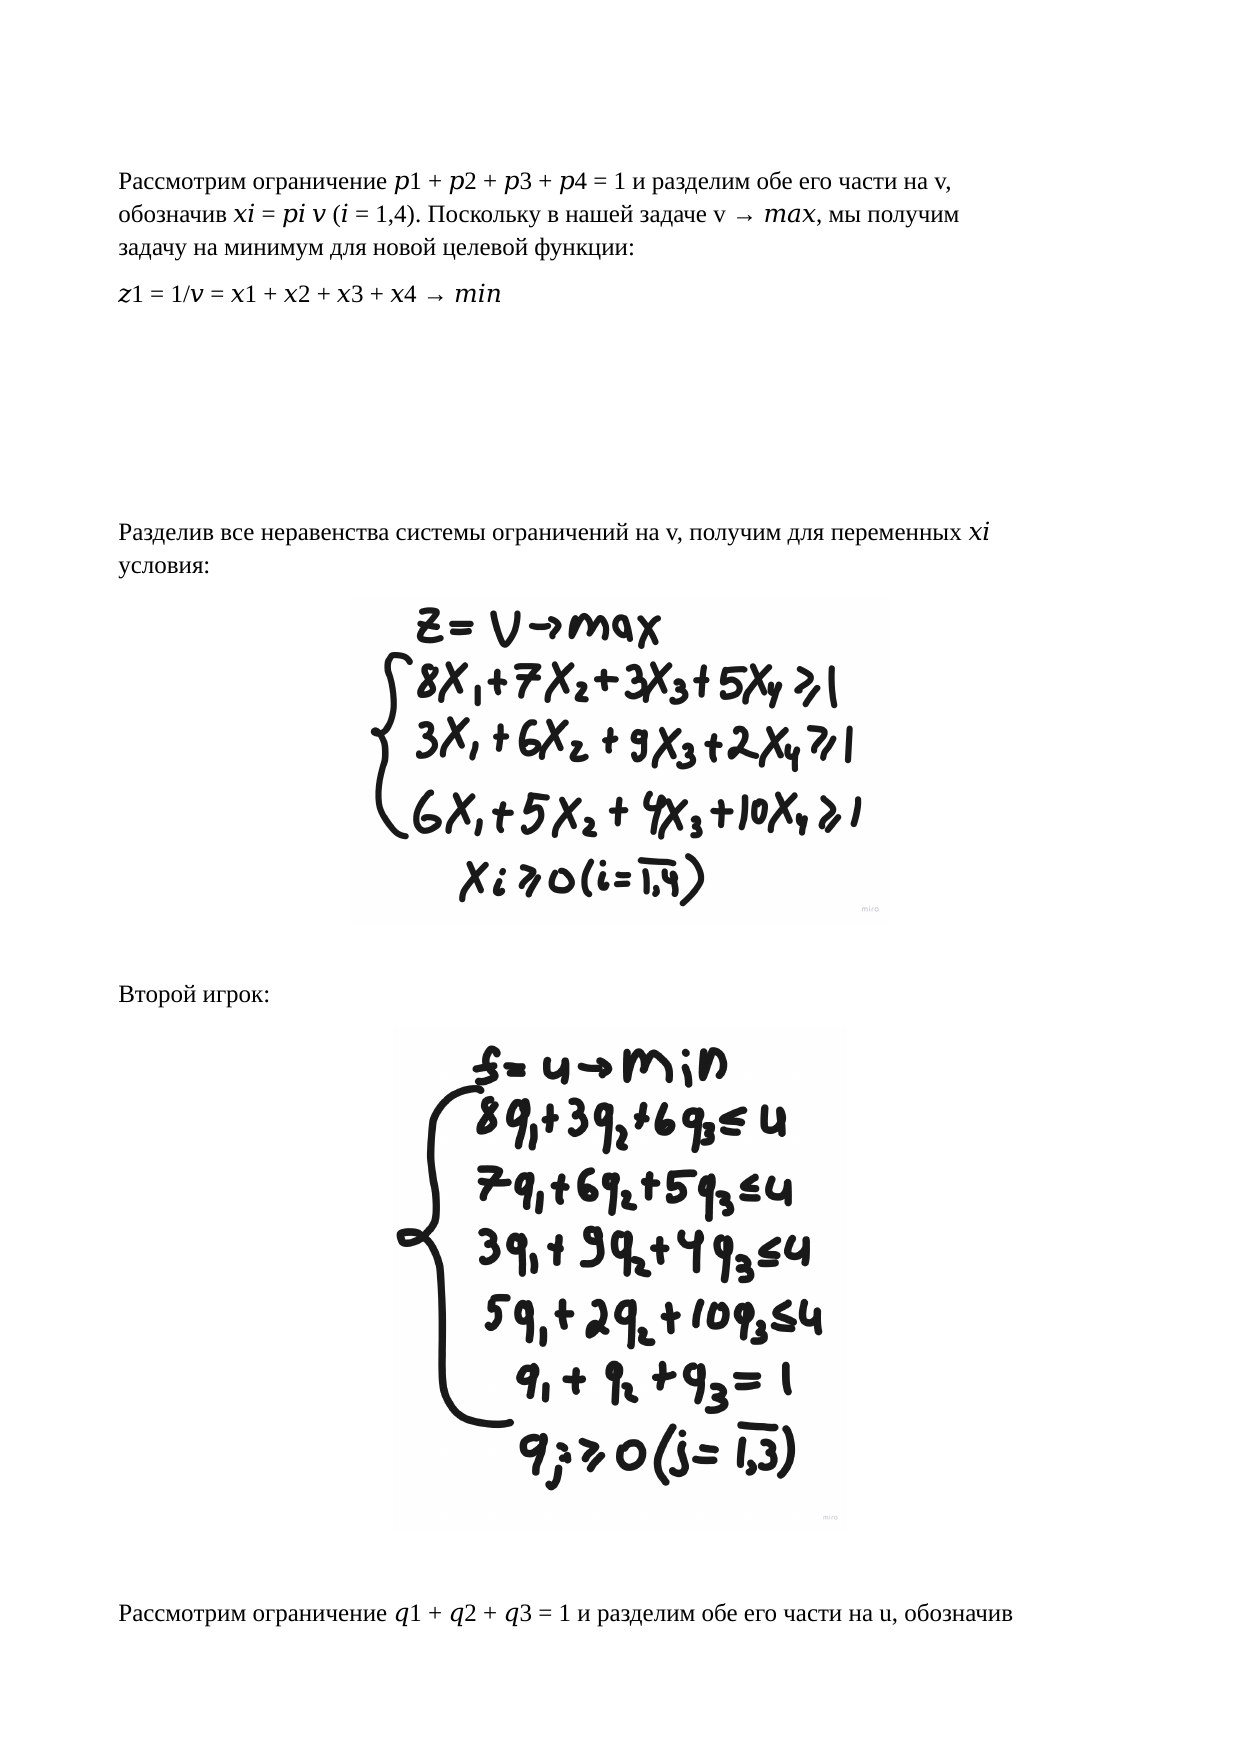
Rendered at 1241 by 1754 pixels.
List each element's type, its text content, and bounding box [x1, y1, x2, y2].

text Второй игрок: [118, 979, 1017, 1008]
text Разделив все неравенства системы ограничений на v, получим для переменных 𝑥𝑖 условия: [118, 517, 1017, 579]
text Рассмотрим ограничение 𝑝1 + 𝑝2 + 𝑝3 + 𝑝4 = 1 и разделим обе его части на v, обозначив 𝑥𝑖 = 𝑝𝑖 𝑣 (𝑖 = 1,4). Поскольку в нашей задаче v → 𝑚𝑎𝑥, мы получим задачу на минимум для новой целевой функции: [118, 166, 1017, 261]
text Рассмотрим ограничение 𝑞1 + 𝑞2 + 𝑞3 = 1 и разделим обе его части на u, обозначив [118, 1598, 1017, 1626]
text 𝑧1 = 1/𝑣 = 𝑥1 + 𝑥2 + 𝑥3 + 𝑥4 → 𝑚𝑖𝑛 [118, 279, 1017, 308]
picture [392, 1026, 848, 1530]
picture [350, 598, 890, 924]
